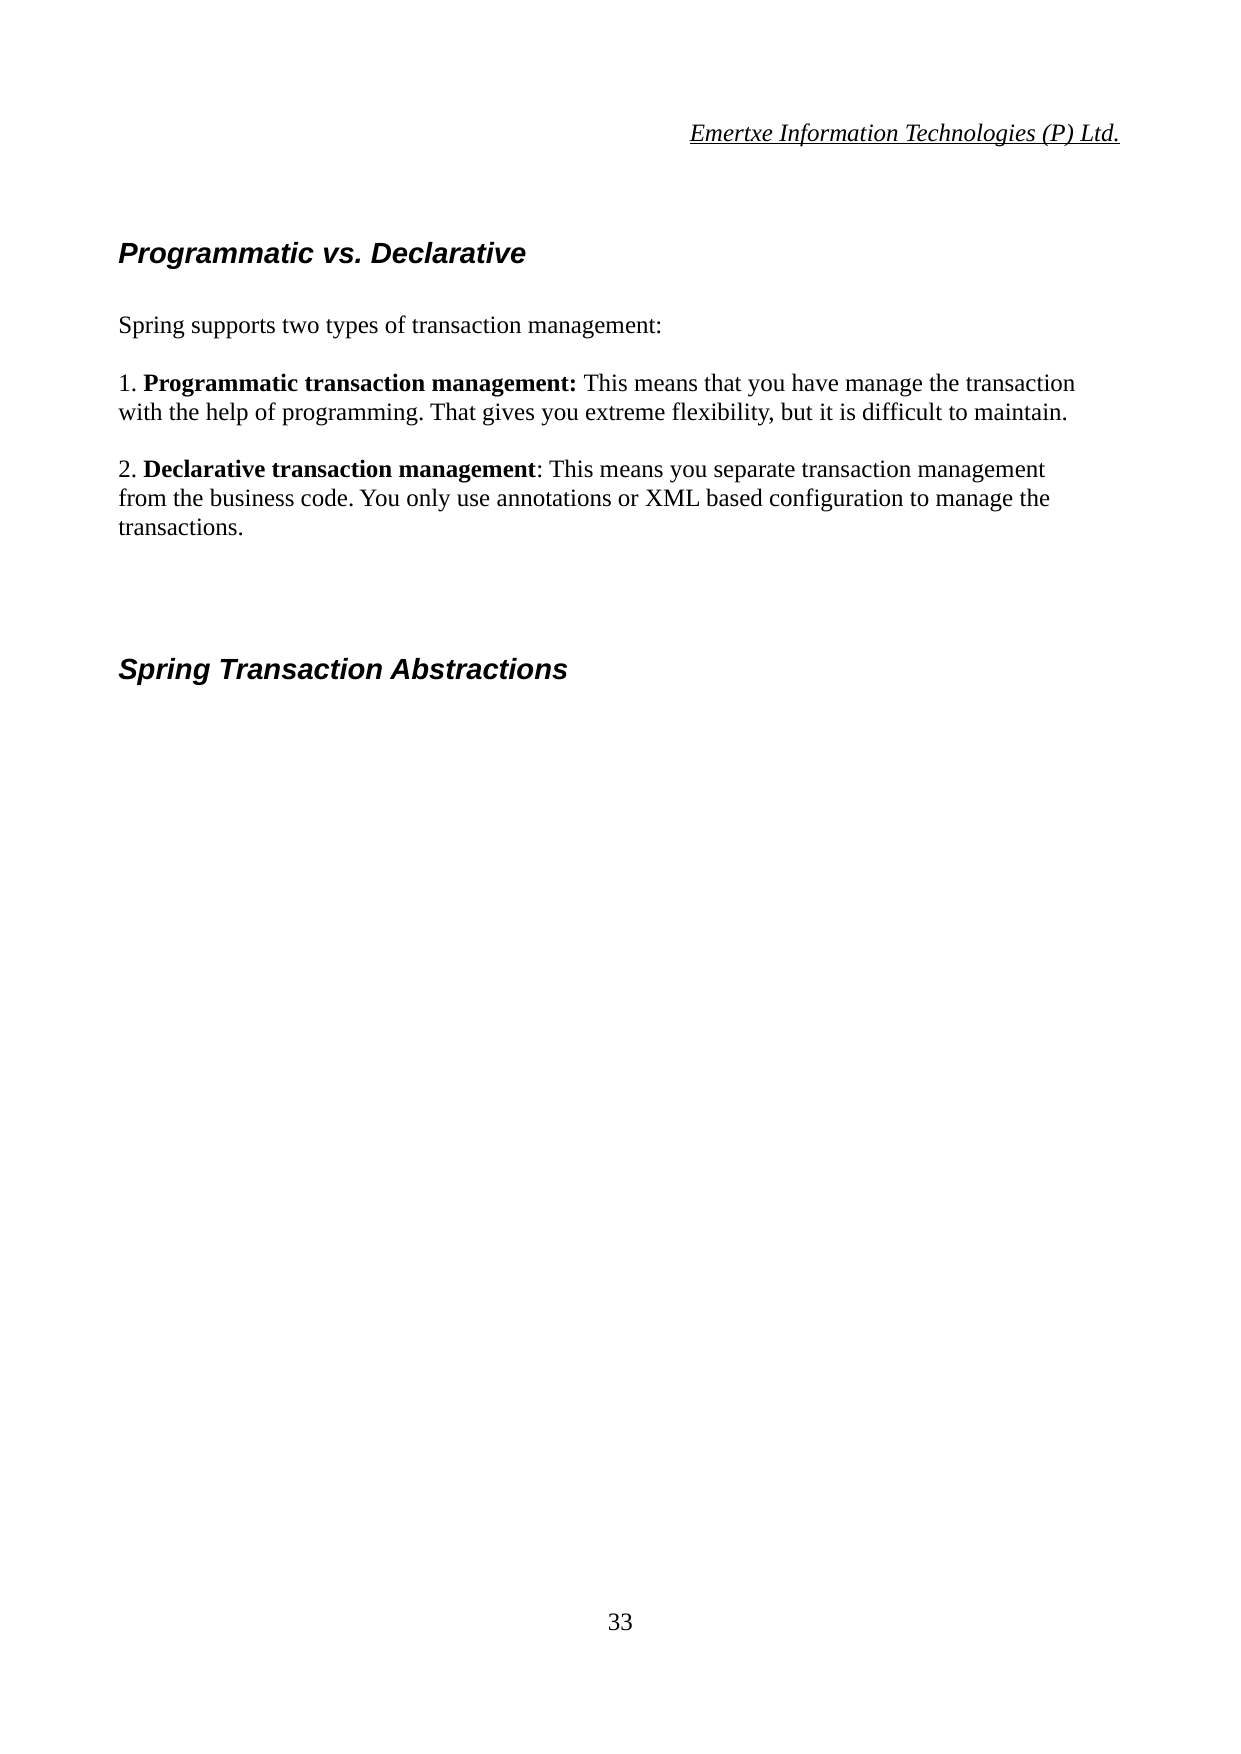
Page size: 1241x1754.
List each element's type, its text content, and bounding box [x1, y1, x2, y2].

subtitle Programmatic vs. Declarative [118, 236, 1122, 269]
text Spring supports two types of transaction management: [118, 310, 1122, 339]
subtitle Spring Transaction Abstractions [118, 652, 1122, 685]
text with the help of programming. That gives you extreme flexibility, but it is difficult to maintain. [118, 397, 1122, 425]
text 2. Declarative transaction management: This means you separate transaction management [118, 454, 1122, 483]
text from the business code. You only use annotations or XML based configuration to manage the [118, 483, 1122, 512]
text transactions. [118, 512, 1122, 540]
text 1. Programmatic transaction management: This means that you have manage the transaction [118, 368, 1122, 397]
